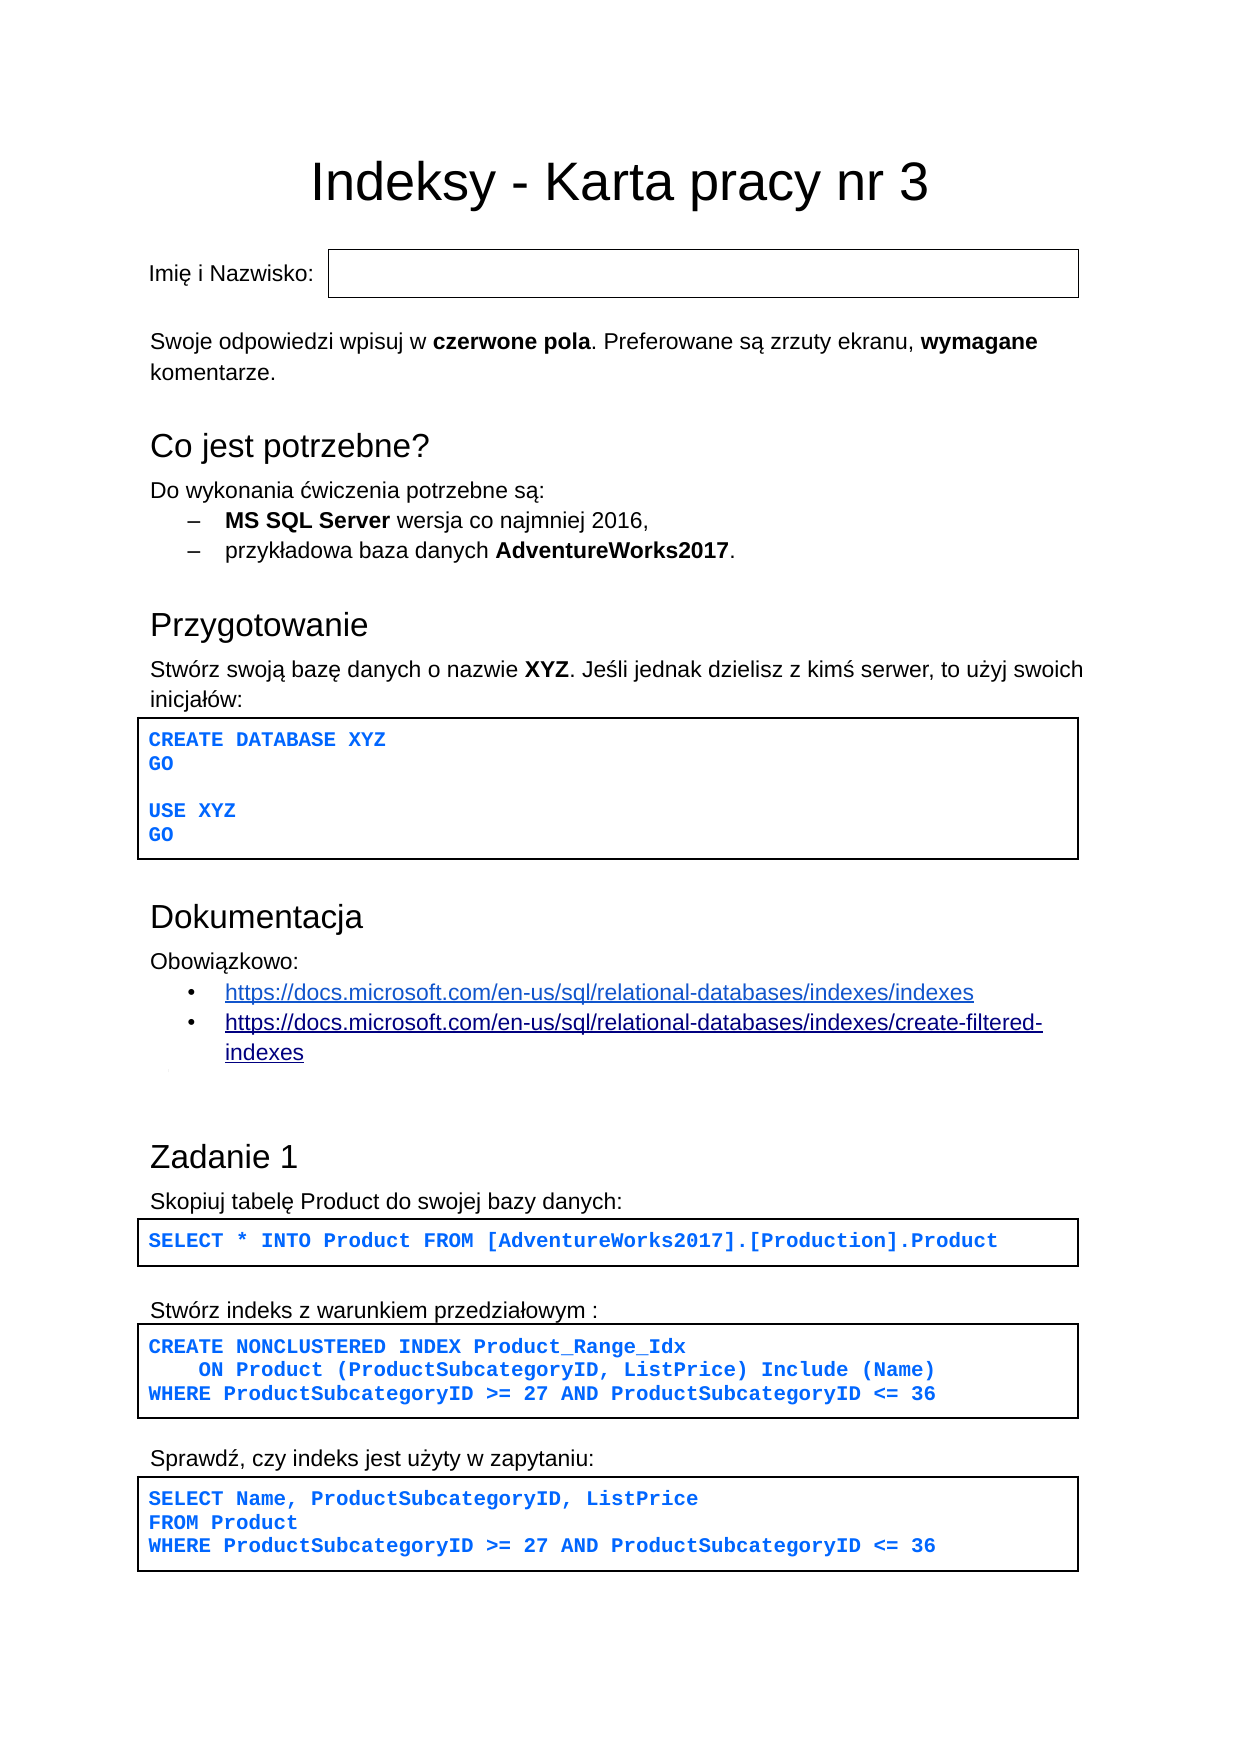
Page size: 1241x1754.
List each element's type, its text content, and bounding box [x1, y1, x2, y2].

table_header SELECT Name, ProductSubcategoryID, ListPrice FROM Product WHERE ProductSubcategoryID >= 27 AND ProductSubcategoryID <= 36 [139, 1478, 1077, 1569]
table_header Imię i Nazwisko: [138, 249, 328, 297]
text Sprawdź, czy indeks jest użyty w zapytaniu: [150, 1445, 1090, 1472]
text Skopiuj tabelę Product do swojej bazy danych: [150, 1188, 1090, 1214]
text Stwórz swoją bazę danych o nazwie XYZ. Jeśli jednak dzielisz z kimś serwer, to użyj swoich inicjałów: [150, 656, 1090, 713]
list https://docs.microsoft.com/en-us/sql/relational-databases/indexes/indexes [187, 978, 1090, 1005]
table_header CREATE NONCLUSTERED INDEX Product_Range_Idx ON Product (ProductSubcategoryID, ListPrice) Include (Name) WHERE ProductSubcategoryID >= 27 AND ProductSubcategoryID <= 36 [139, 1325, 1077, 1417]
list przykładowa baza danych AdventureWorks2017. [187, 537, 1090, 564]
subtitle Co jest potrzebne? [150, 426, 1090, 464]
table_header [329, 250, 1078, 297]
text Do wykonania ćwiczenia potrzebne są: [150, 477, 1090, 503]
title Indeksy - Karta pracy nr 3 [150, 150, 1090, 212]
list https://docs.microsoft.com/en-us/sql/relational-databases/indexes/create-filtered-indexes [187, 1009, 1090, 1065]
text Swoje odpowiedzi wpisuj w czerwone pola. Preferowane są zrzuty ekranu, wymagane komentarze. [150, 328, 1090, 385]
table_header CREATE DATABASE XYZ GO USE XYZ GO [139, 719, 1077, 858]
subtitle Dokumentacja [150, 897, 1090, 936]
table_header SELECT * INTO Product FROM [AdventureWorks2017].[Production].Product [139, 1220, 1077, 1264]
text Stwórz indeks z warunkiem przedziałowym : [150, 1297, 1090, 1323]
subtitle Przygotowanie [150, 605, 1090, 644]
subtitle Zadanie 1 [150, 1137, 1090, 1175]
text Obowiązkowo: [150, 948, 1090, 974]
list MS SQL Server wersja co najmniej 2016, [187, 507, 1090, 534]
